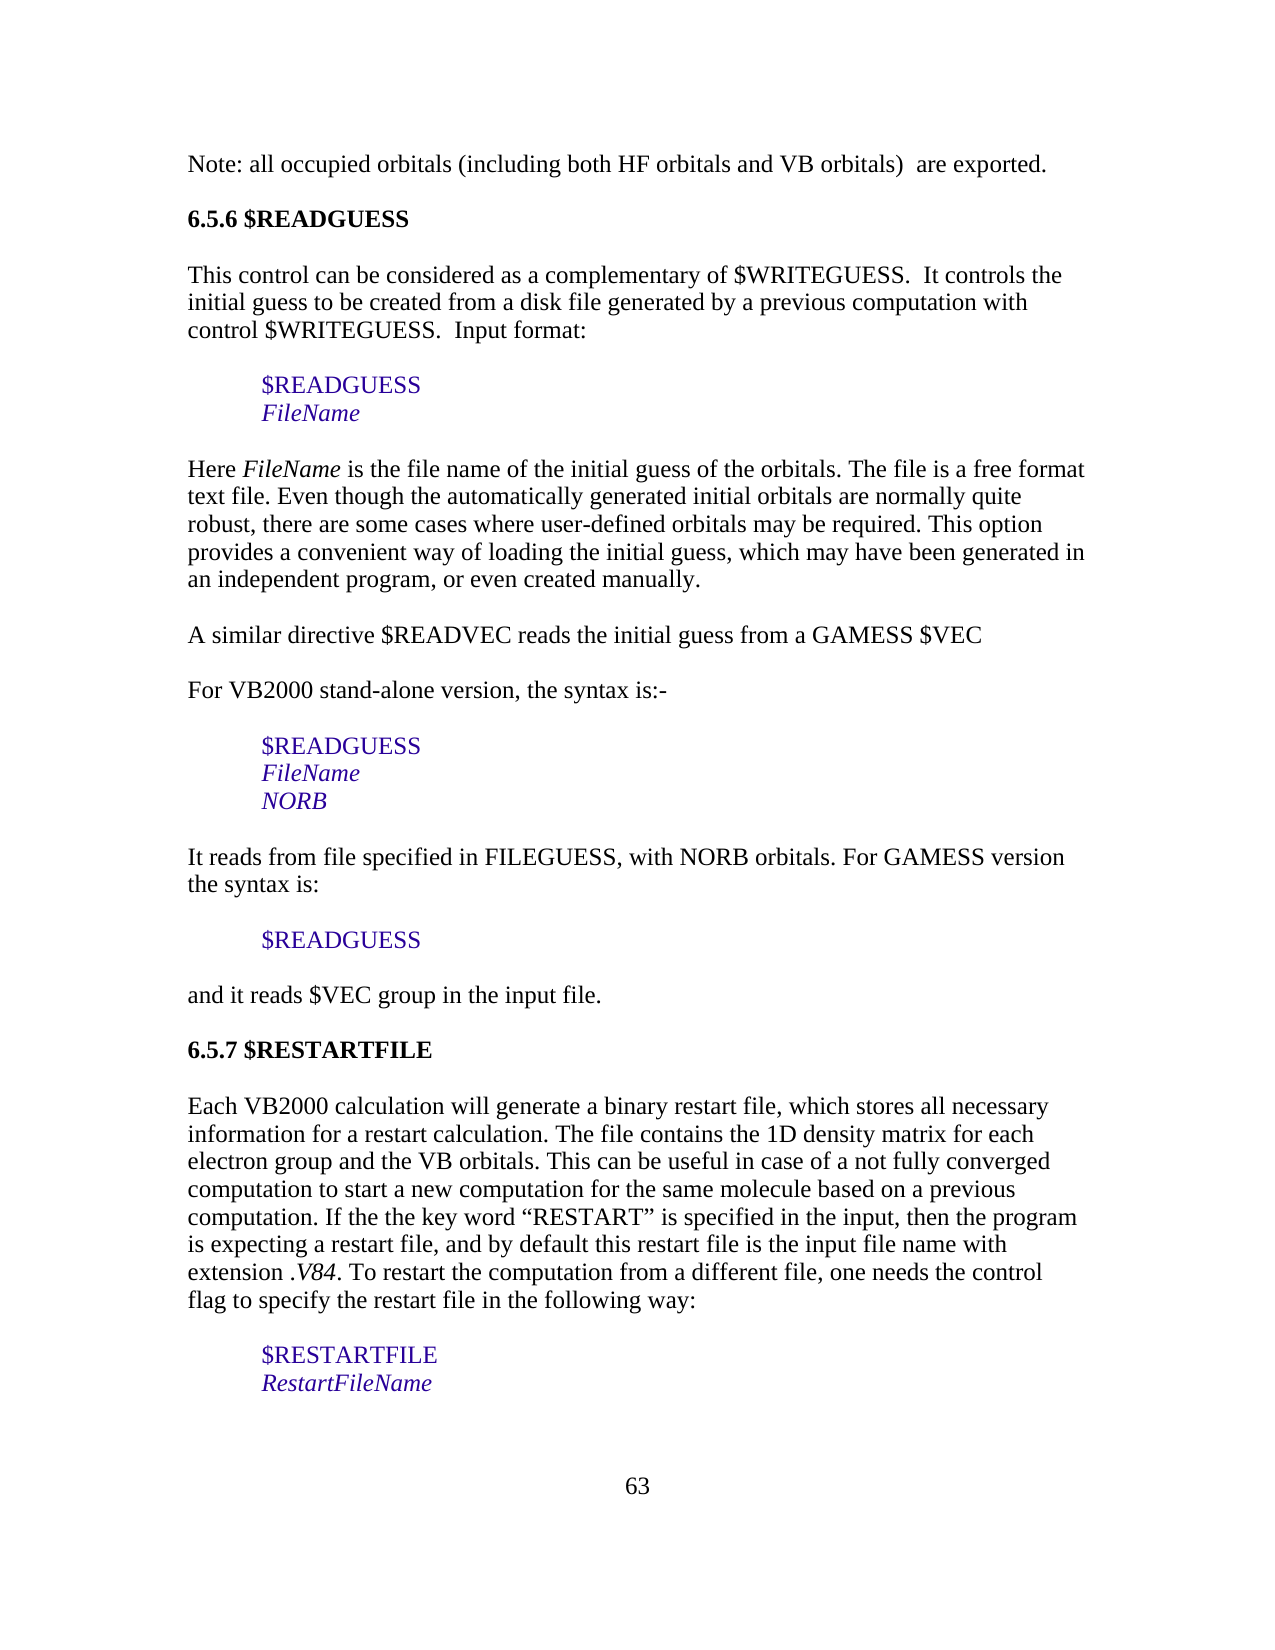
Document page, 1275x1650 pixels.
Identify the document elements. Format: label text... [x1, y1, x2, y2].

text A similar directive $READVEC reads the initial guess from a GAMESS $VEC [187, 621, 1087, 649]
text $READGUESS FileName [187, 372, 1087, 427]
text Here FileName is the file name of the initial guess of the orbitals. The file is a free format text file. Even though the automatically generated initial orbitals are normally quite robust, there are some cases where user-defined orbitals may be required. This option provides a convenient way of loading the initial guess, which may have been generated in an independent program, or even created manually. [187, 455, 1087, 593]
text It reads from file specified in FILEGUESS, with NORB orbitals. For GAMESS version the syntax is: [187, 843, 1087, 898]
text $READGUESS FileName [187, 732, 1087, 787]
text RestartFileName [187, 1369, 1087, 1397]
text For VB2000 stand-alone version, the syntax is:- [187, 676, 1087, 704]
text Note: all occupied orbitals (including both HF orbitals and VB orbitals) are exported. [187, 150, 1087, 178]
text and it reads $VEC group in the input file. [187, 981, 1087, 1009]
text $READGUESS [187, 926, 1087, 953]
text $RESTARTFILE [187, 1341, 1087, 1369]
text 6.5.7 $RESTARTFILE [187, 1037, 1087, 1064]
text This control can be considered as a complementary of $WRITEGUESS. It controls the initial guess to be created from a disk file generated by a previous computation with control $WRITEGUESS. Input format: [187, 261, 1087, 344]
text NORB [187, 787, 1087, 815]
text Each VB2000 calculation will generate a binary restart file, which stores all necessary information for a restart calculation. The file contains the 1D density matrix for each electron group and the VB orbitals. This can be useful in case of a not fully converged computation to start a new computation for the same molecule based on a previous computation. If the the key word “RESTART” is specified in the input, then the program is expecting a restart file, and by default this restart file is the input file name with extension .V84. To restart the computation from a different file, one needs the control flag to specify the restart file in the following way: [187, 1092, 1087, 1314]
text 6.5.6 $READGUESS [187, 205, 1087, 233]
